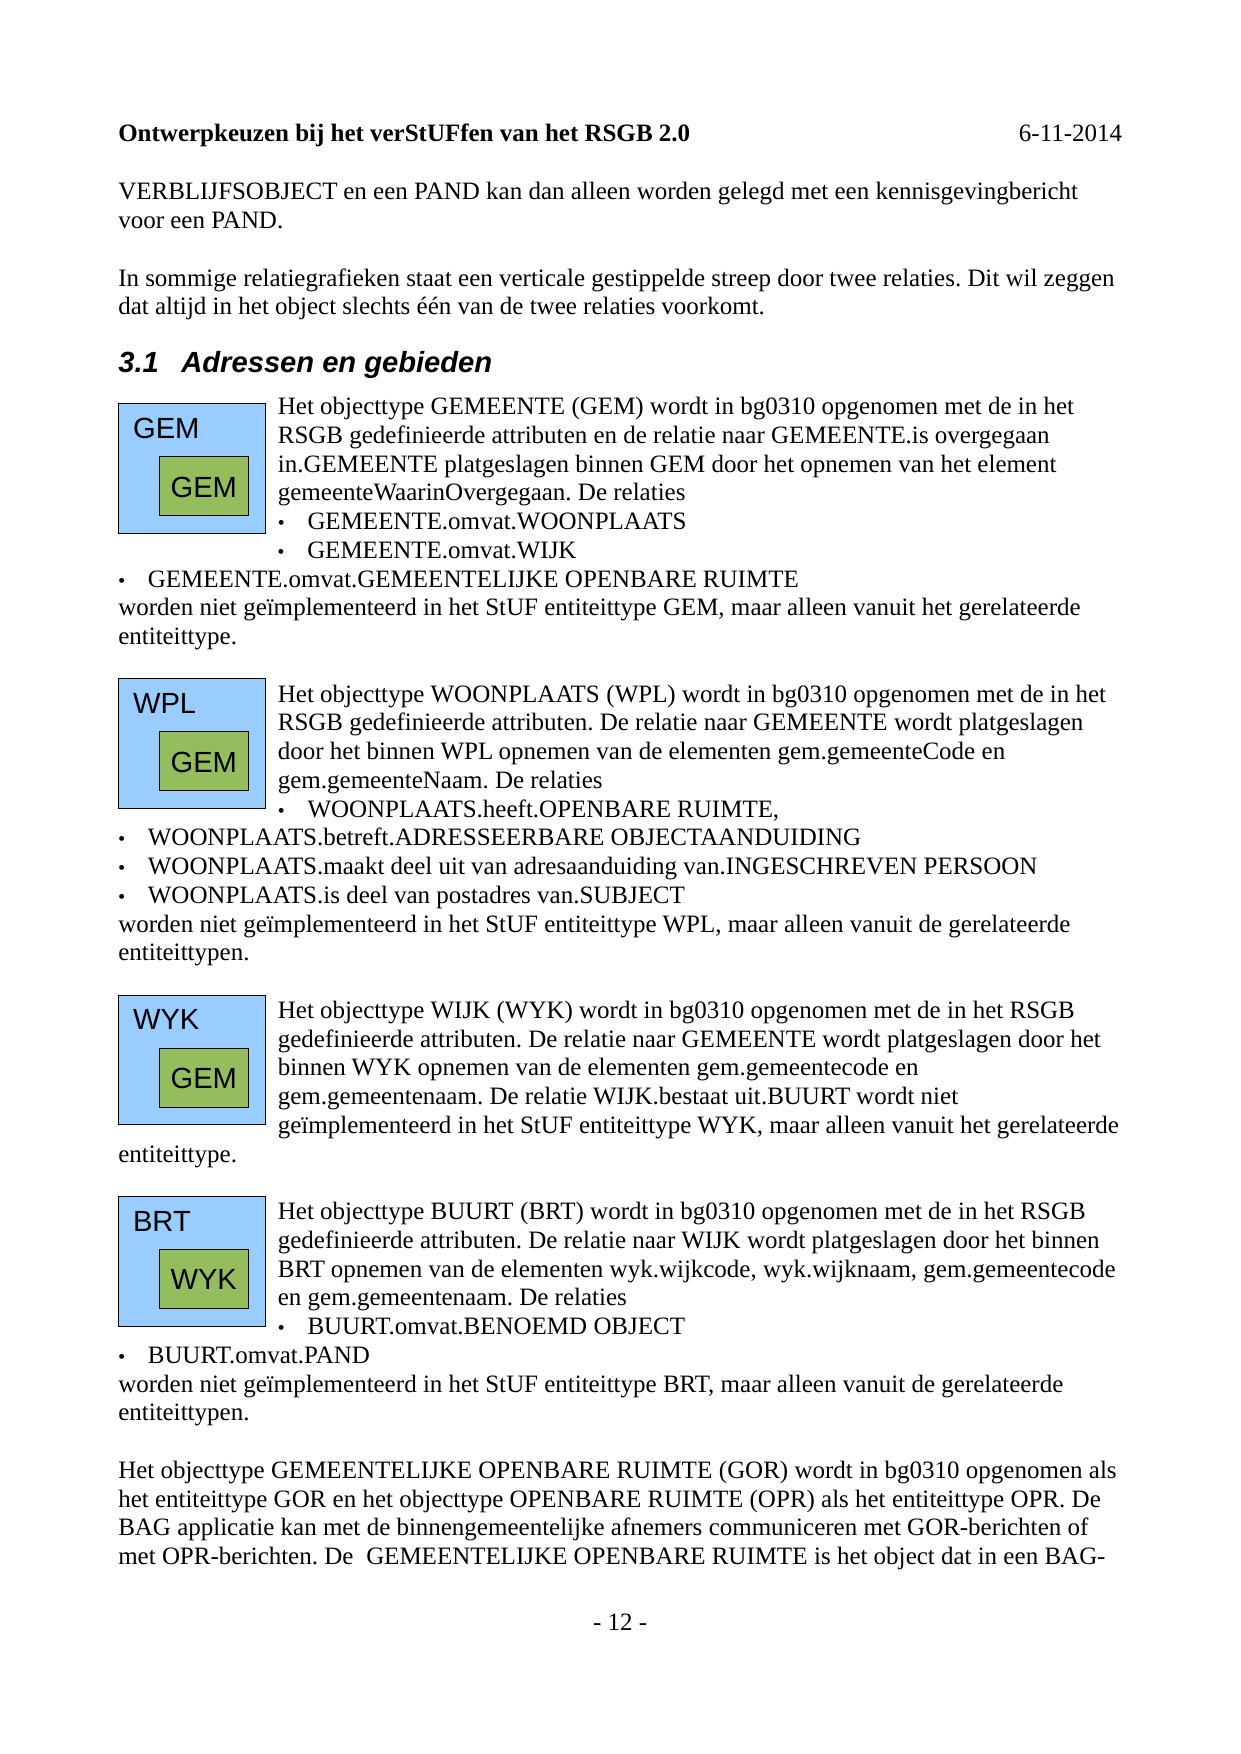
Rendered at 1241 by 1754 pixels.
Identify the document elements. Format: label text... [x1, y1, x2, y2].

text Het objecttype Wijk (WYK) wordt in bg0310 opgenomen met de in het RSGB gedefinieerde attributen. De relatie naar GEMEENTE wordt platgeslagen door het binnen WYK opnemen van de elementen gem.gemeentecode en gem.gemeentenaam. De relatie WIJK.bestaat uit.BUURT wordt niet geïmplementeerd in het StUF entiteittype WYK, maar alleen vanuit het gerelateerde entiteittype. [118, 995, 1122, 1167]
list WOONPLAATS.heeft.OPENBARE RUIMTE, [118, 794, 1122, 822]
list BUURT.omvat.BENOEMD OBJECT [118, 1311, 1122, 1340]
text worden niet geïmplementeerd in het StUF entiteittype WPL, maar alleen vanuit de gerelateerde entiteittypen. [118, 909, 1122, 966]
text In sommige relatiegrafieken staat een verticale gestippelde streep door twee relaties. Dit wil zeggen dat altijd in het object slechts één van de twee relaties voorkomt. [118, 263, 1122, 320]
text Het objecttype Gemeentelijke Openbare Ruimte (GOR) wordt in bg0310 opgenomen als het entiteittype GOR en het objecttype OPENBARE RUIMTE (OPR) als het entiteittype OPR. De BAG applicatie kan met de binnengemeentelijke afnemers communiceren met GOR-berichten of met OPR-berichten. De Gemeentelijke Openbare Ruimte is het object dat in een BAG- [118, 1455, 1122, 1570]
list WOONPLAATS.betreft.ADRESSEERBARE OBJECTAANDUIDING [118, 822, 1122, 851]
list GEMEENTE.omvat.WIJK [118, 535, 1122, 564]
list WOONPLAATS.is deel van postadres van.SUBJECT [118, 880, 1122, 909]
text Het objecttype Woonplaats (WPL) wordt in bg0310 opgenomen met de in het RSGB gedefinieerde attributen. De relatie naar GEMEENTE wordt platgeslagen door het binnen WPL opnemen van de elementen gem.gemeenteCode en gem.gemeenteNaam. De relaties [266, 679, 1122, 794]
list BUURT.omvat.PAND [118, 1340, 1122, 1369]
text Het objecttype Gemeente (GEM) wordt in bg0310 opgenomen met de in het RSGB gedefinieerde attributen en de relatie naar GEMEENTE.is overgegaan in.GEMEENTE platgeslagen binnen GEM door het opnemen van het element gemeenteWaarinOvergegaan. De relaties [118, 391, 1122, 506]
text Het objecttype Buurt (BRT) wordt in bg0310 opgenomen met de in het RSGB gedefinieerde attributen. De relatie naar WIJK wordt platgeslagen door het binnen BRT opnemen van de elementen wyk.wijkcode, wyk.wijknaam, gem.gemeentecode en gem.gemeentenaam. De relaties [266, 1196, 1122, 1311]
text VERBLIJFSOBJECT en een PAND kan dan alleen worden gelegd met een kennisgevingbericht voor een PAND. [118, 176, 1122, 234]
text worden niet geïmplementeerd in het StUF entiteittype GEM, maar alleen vanuit het gerelateerde entiteittype. [118, 592, 1122, 650]
text worden niet geïmplementeerd in het StUF entiteittype BRT, maar alleen vanuit de gerelateerde entiteittypen. [118, 1369, 1122, 1426]
list GEMEENTE.omvat.WOONPLAATS [118, 506, 1122, 535]
list GEMEENTE.omvat.GEMEENTELIJKE OPENBARE RUIMTE [118, 564, 1122, 592]
subtitle Adressen en gebieden [118, 345, 1122, 379]
list WOONPLAATS.maakt deel uit van adresaanduiding van.INGESCHREVEN PERSOON [118, 851, 1122, 880]
